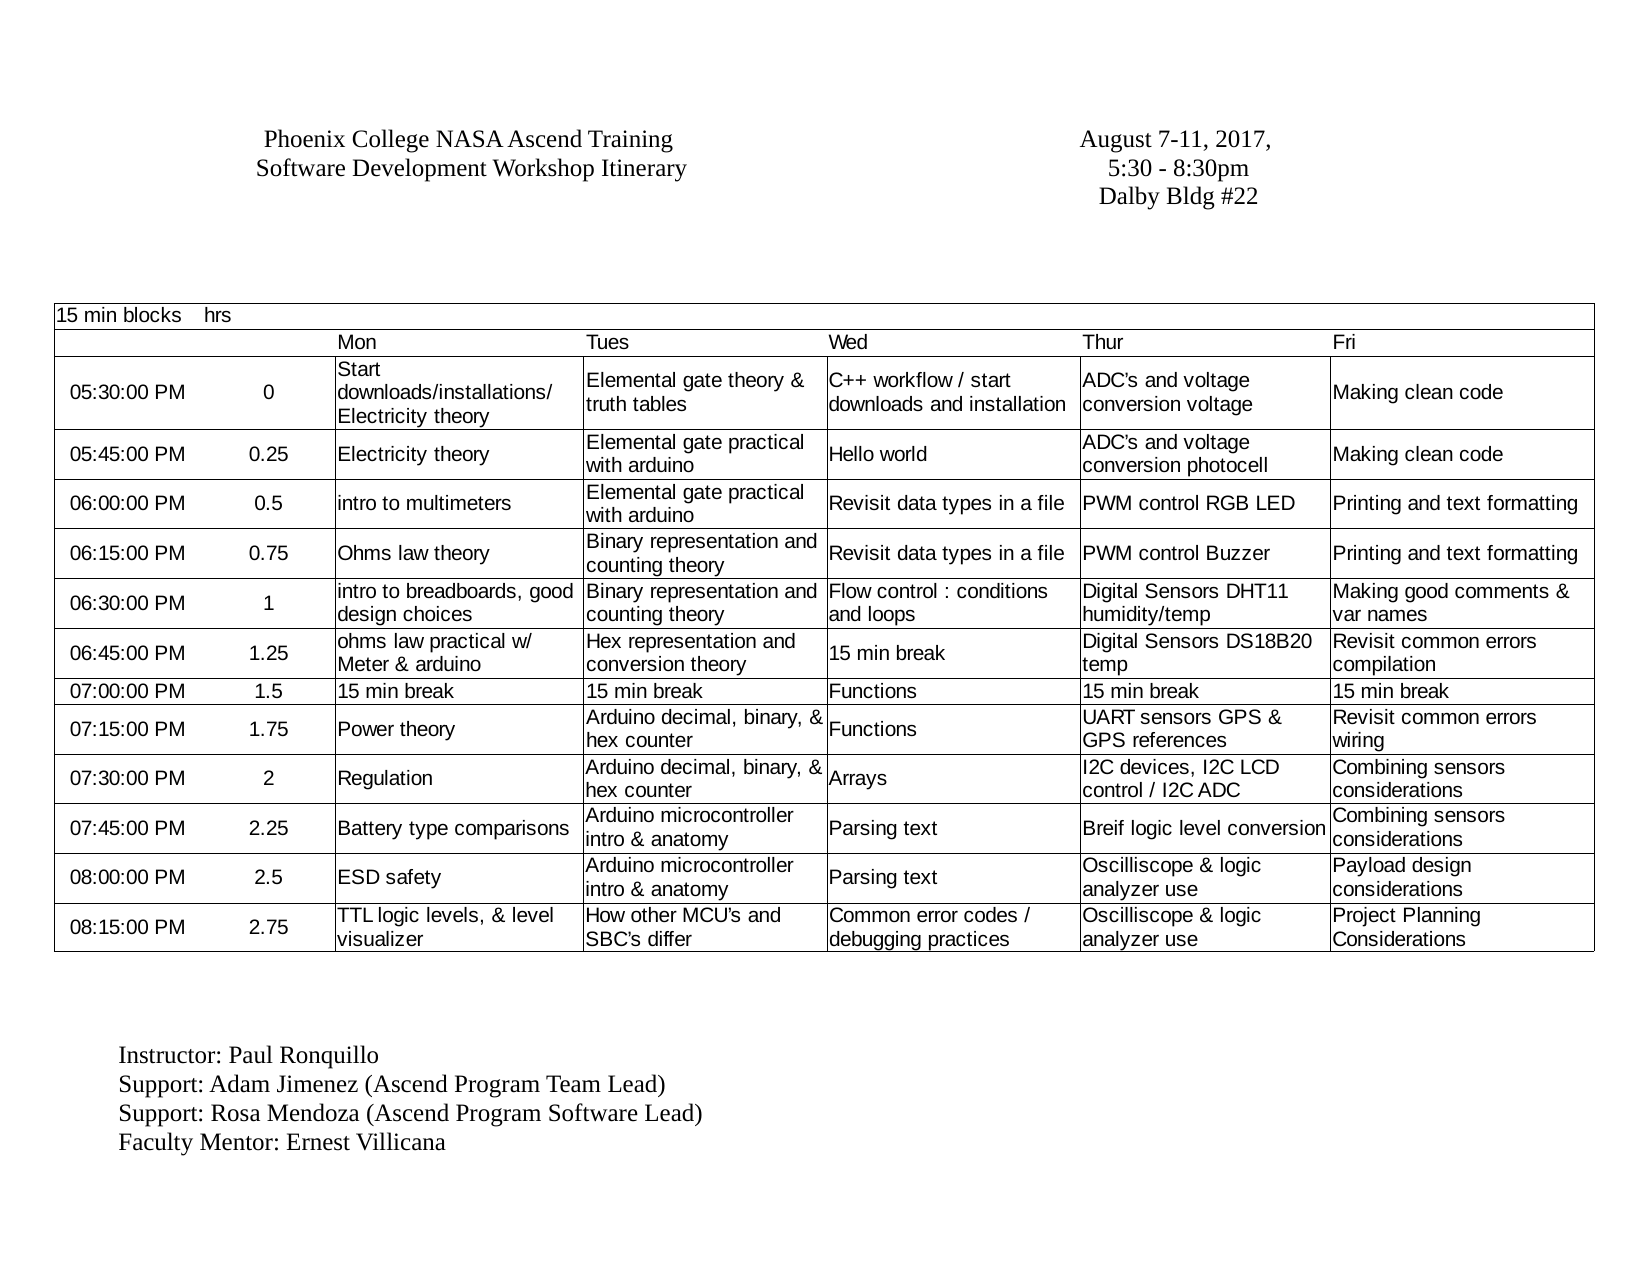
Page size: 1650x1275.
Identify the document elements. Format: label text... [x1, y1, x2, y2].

text Support: Rosa Mendoza (Ascend Program Software Lead) [118, 1098, 1532, 1127]
text Support: Adam Jimenez (Ascend Program Team Lead) [118, 1069, 1532, 1098]
text Faculty Mentor: Ernest Villicana [118, 1127, 1532, 1156]
text Instructor: Paul Ronquillo [118, 1041, 1532, 1069]
